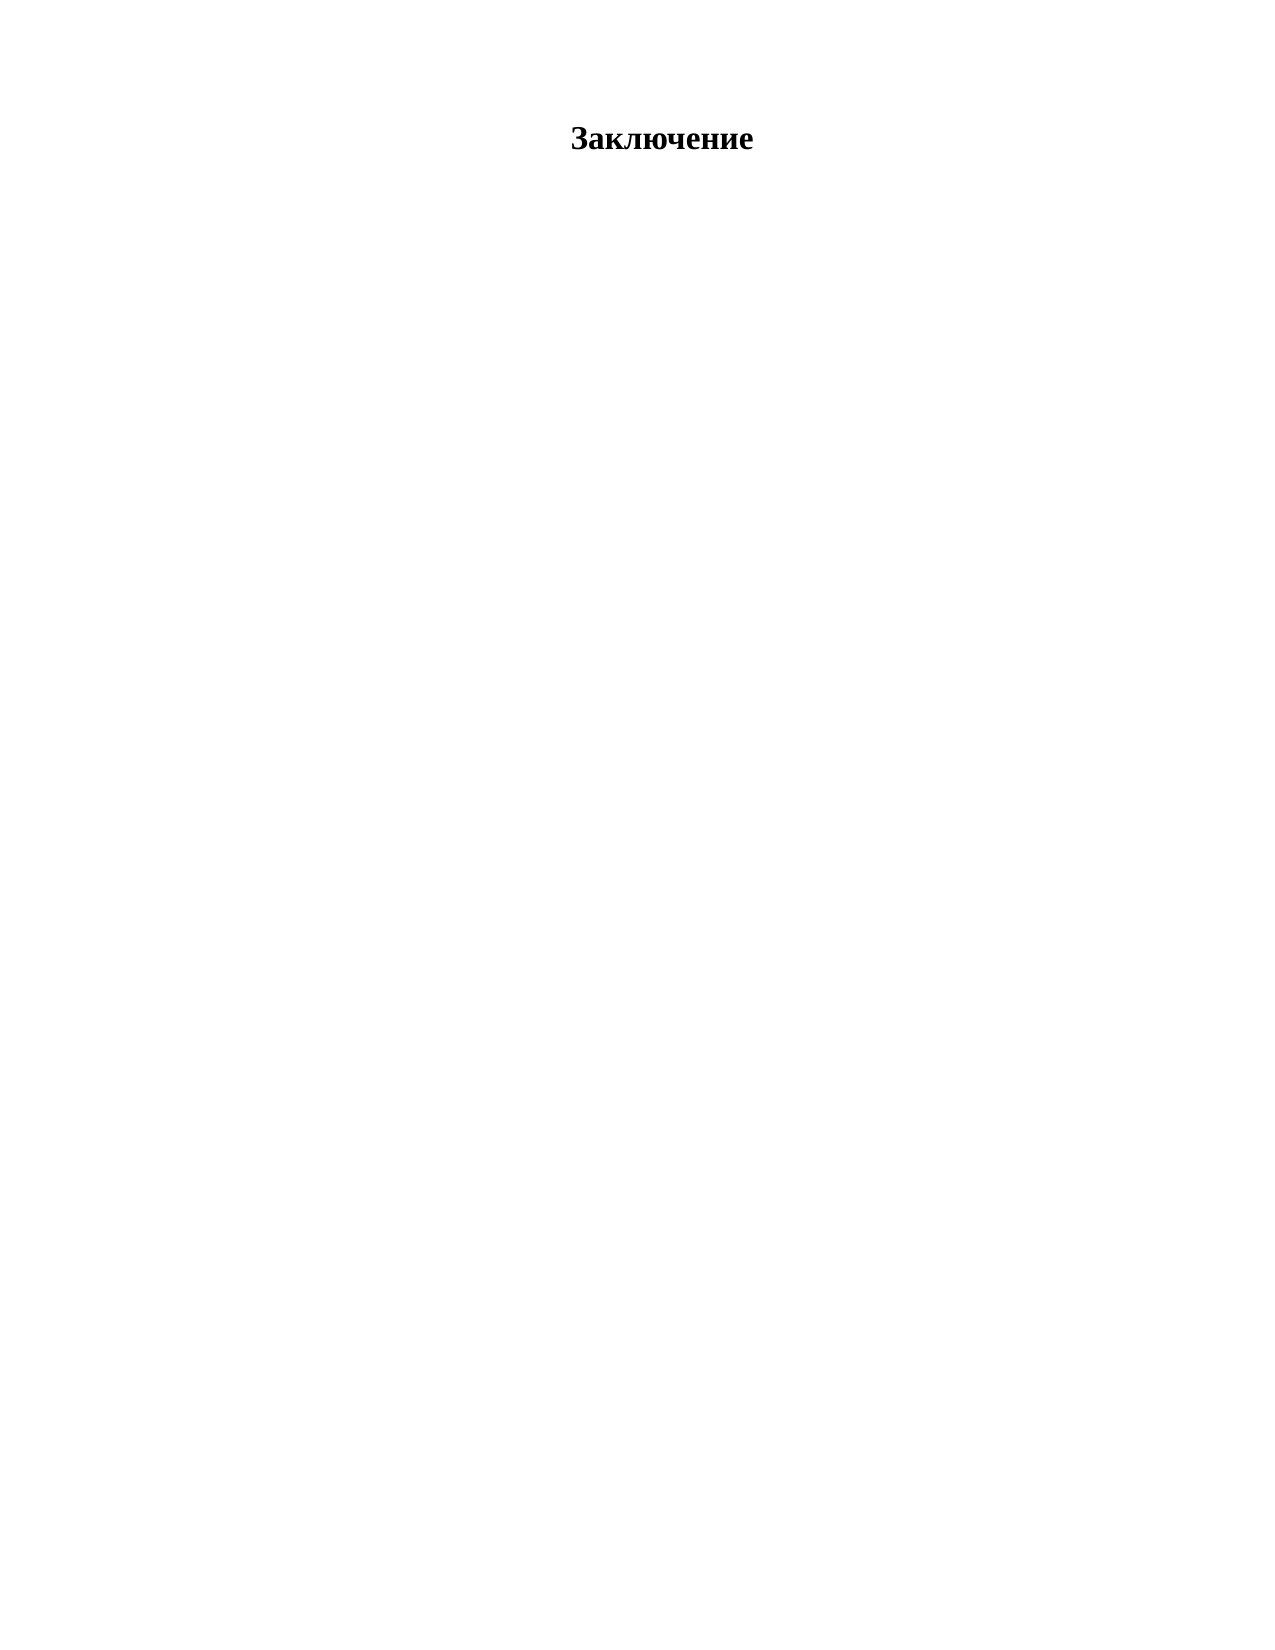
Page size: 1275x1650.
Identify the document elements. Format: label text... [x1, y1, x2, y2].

text Заключение [118, 118, 1206, 156]
